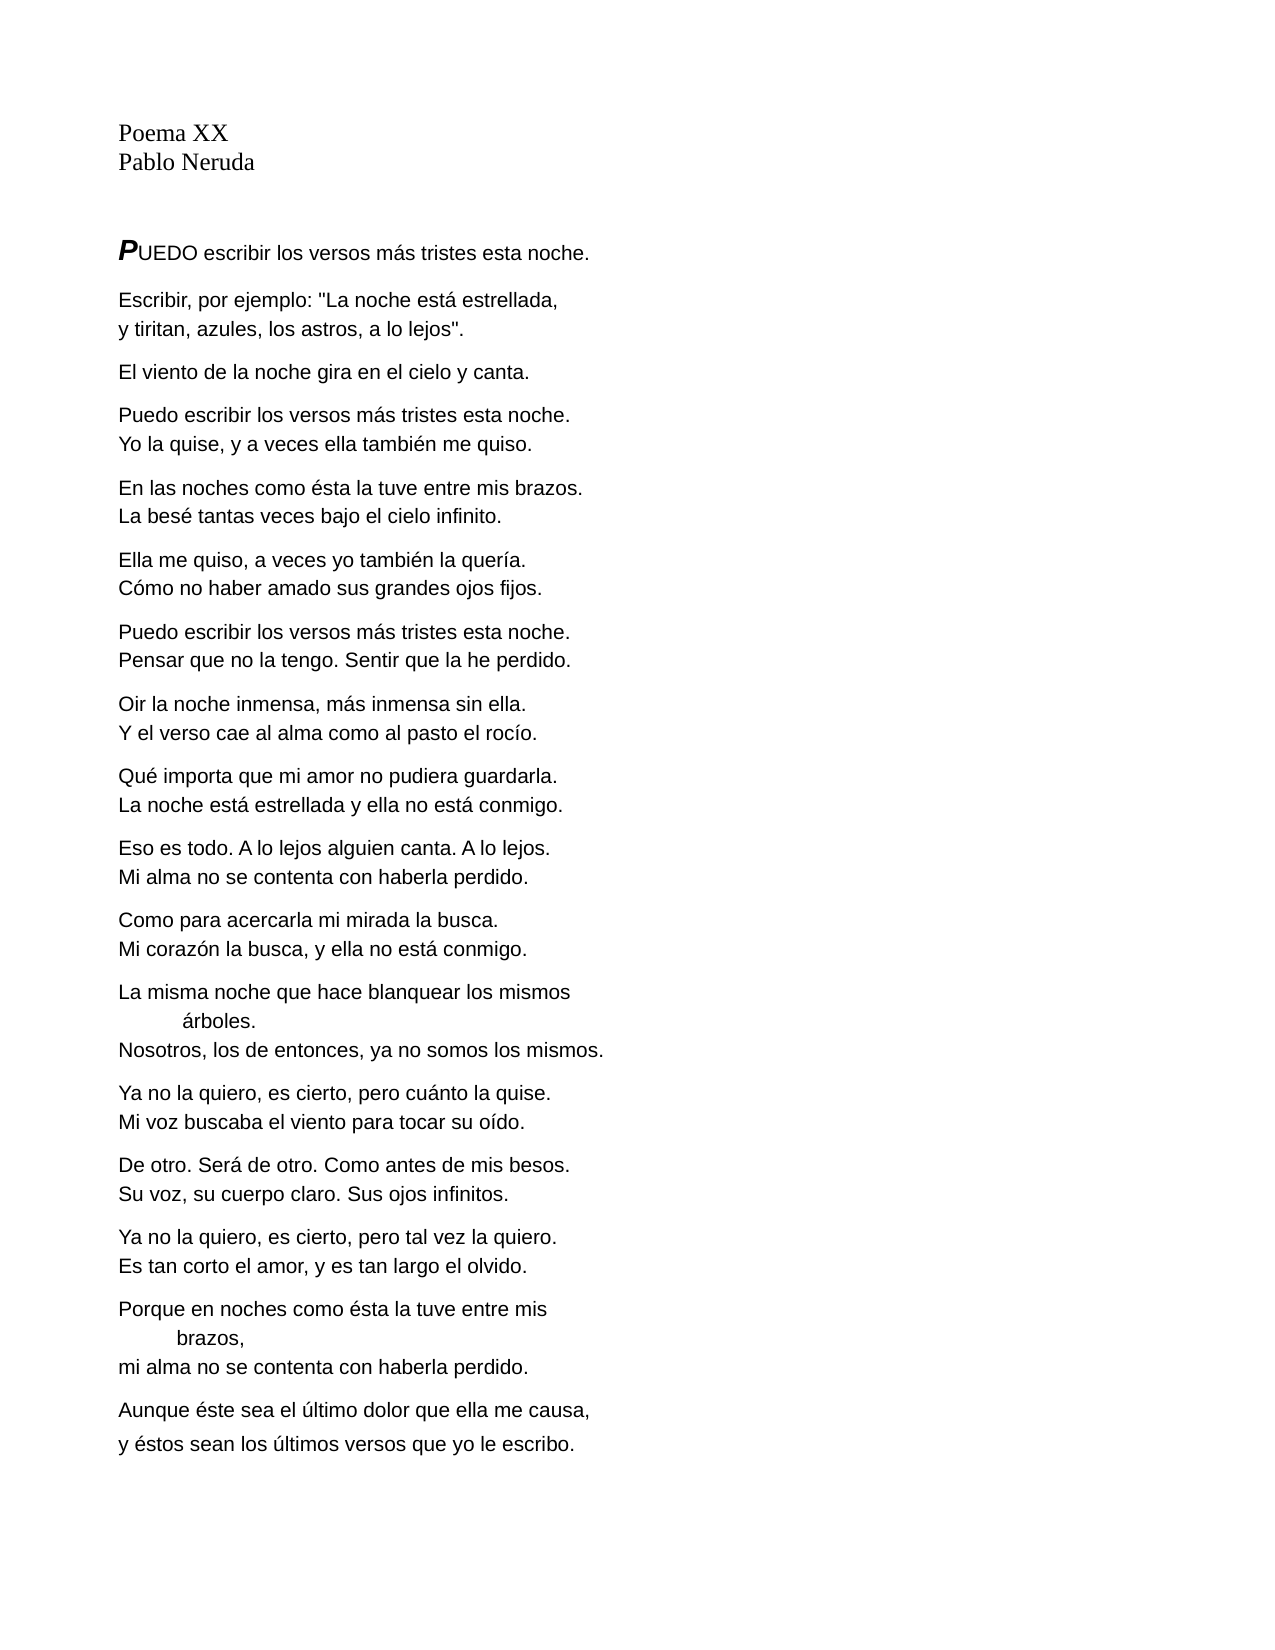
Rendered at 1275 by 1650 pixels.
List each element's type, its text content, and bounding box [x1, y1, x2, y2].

text Puedo escribir los versos más tristes esta noche. Pensar que no la tengo. Sentir que la he perdido. [118, 619, 1157, 672]
text De otro. Será de otro. Como antes de mis besos. Su voz, su cuerpo claro. Sus ojos infinitos. [118, 1153, 1157, 1206]
text Ella me quiso, a veces yo también la quería. Cómo no haber amado sus grandes ojos fijos. [118, 547, 1157, 600]
text La misma noche que hace blanquear los mismos árboles. Nosotros, los de entonces, ya no somos los mismos. [118, 980, 1157, 1061]
text Oir la noche inmensa, más inmensa sin ella. Y el verso cae al alma como al pasto el rocío. [118, 692, 1157, 744]
text Eso es todo. A lo lejos alguien canta. A lo lejos. Mi alma no se contenta con haberla perdido. [118, 836, 1157, 888]
text Ya no la quiero, es cierto, pero cuánto la quise. Mi voz buscaba el viento para tocar su oído. [118, 1081, 1157, 1133]
text Poema XX [118, 118, 1157, 147]
text Qué importa que mi amor no pudiera guardarla. La noche está estrellada y ella no está conmigo. [118, 764, 1157, 816]
text Pablo Neruda [118, 147, 1157, 176]
text Aunque éste sea el último dolor que ella me causa, y éstos sean los últimos versos que yo le escribo. [118, 1398, 1157, 1456]
text En las noches como ésta la tuve entre mis brazos. La besé tantas veces bajo el cielo infinito. [118, 475, 1157, 528]
text Porque en noches como ésta la tuve entre mis brazos, mi alma no se contenta con haberla perdido. [118, 1297, 1157, 1378]
text PUEDO escribir los versos más tristes esta noche. [118, 233, 1157, 267]
text Como para acercarla mi mirada la busca. Mi corazón la busca, y ella no está conmigo. [118, 908, 1157, 961]
text Puedo escribir los versos más tristes esta noche. Yo la quise, y a veces ella también me quiso. [118, 403, 1157, 456]
text Escribir, por ejemplo: "La noche está estrellada, y tiritan, azules, los astros, a lo lejos". [118, 288, 1157, 341]
text El viento de la noche gira en el cielo y canta. [118, 360, 1157, 384]
text Ya no la quiero, es cierto, pero tal vez la quiero. Es tan corto el amor, y es tan largo el olvido. [118, 1225, 1157, 1278]
